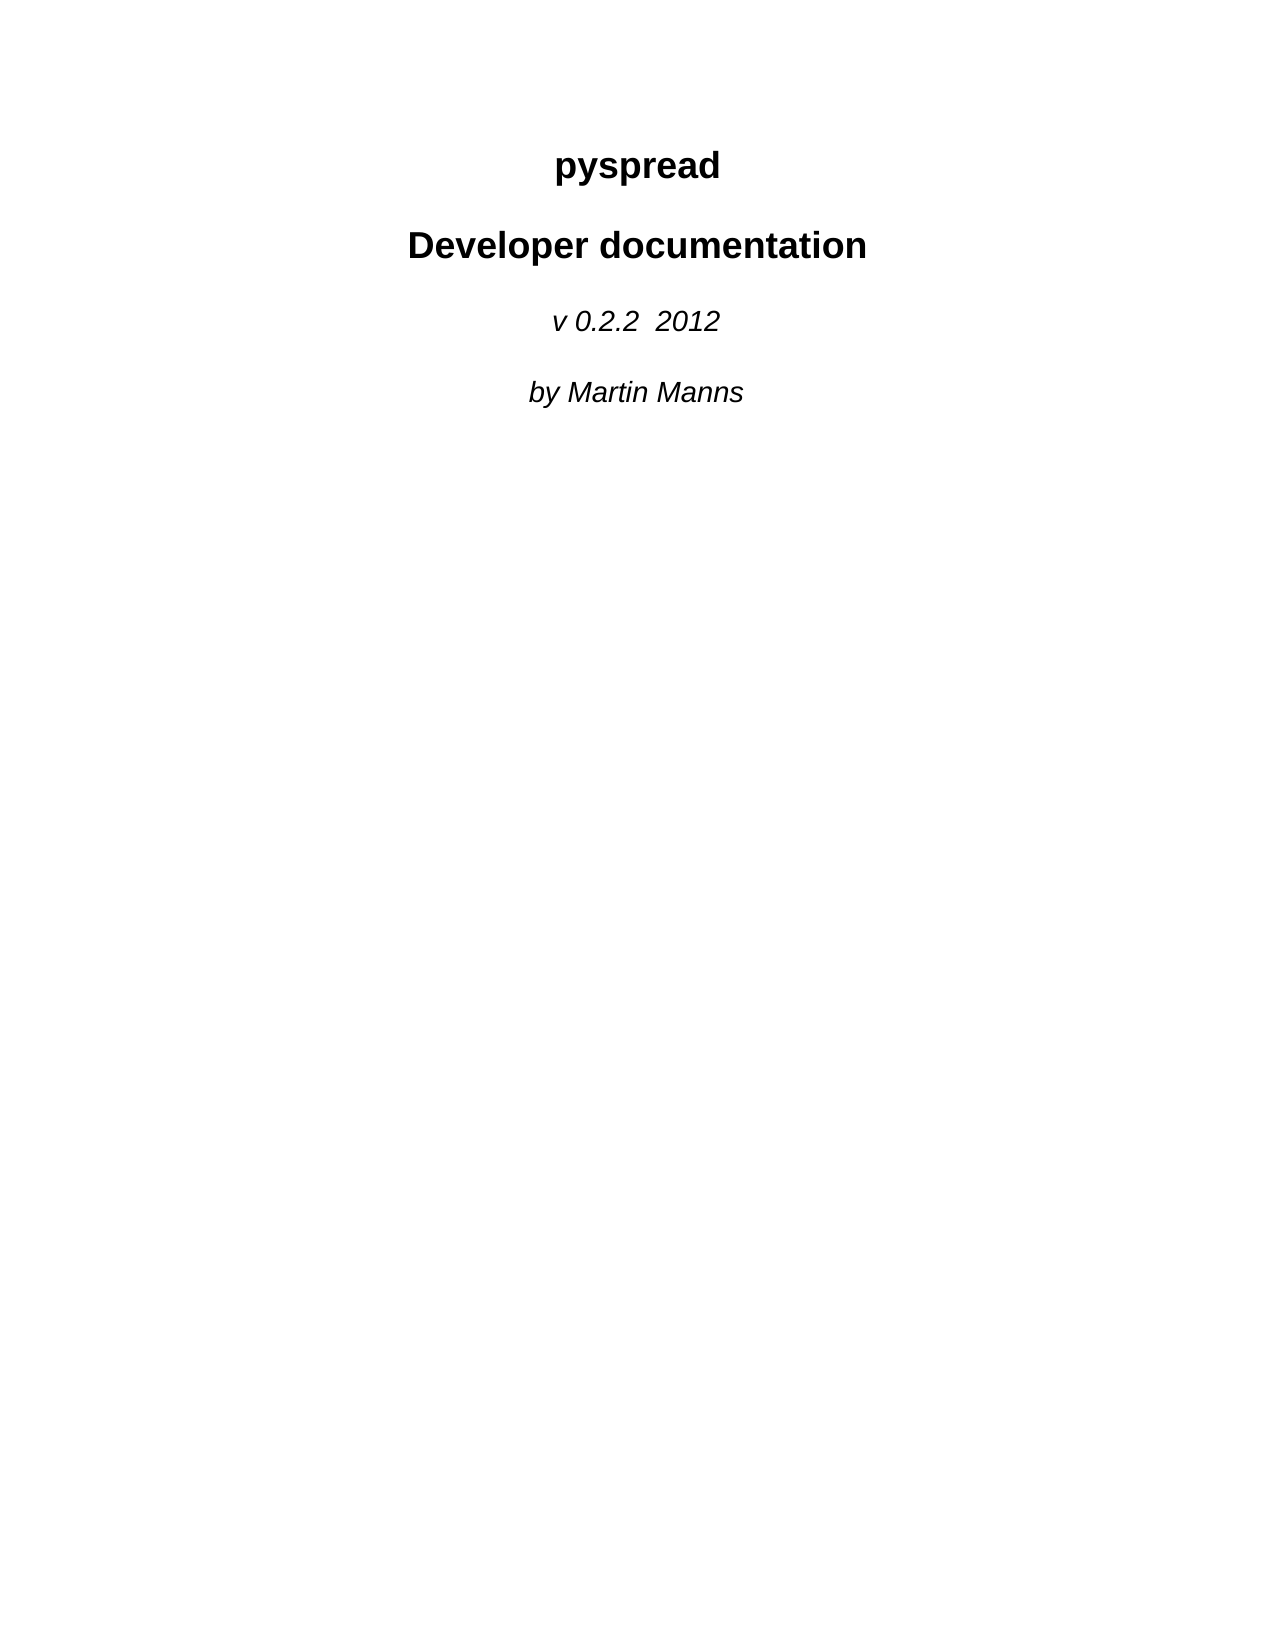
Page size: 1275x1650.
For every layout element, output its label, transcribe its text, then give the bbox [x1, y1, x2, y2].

title pyspread [118, 143, 1157, 186]
subtitle v 0.2.2 2012 [118, 304, 1157, 338]
title Developer documentation [118, 224, 1157, 267]
subtitle by Martin Manns [118, 375, 1157, 409]
